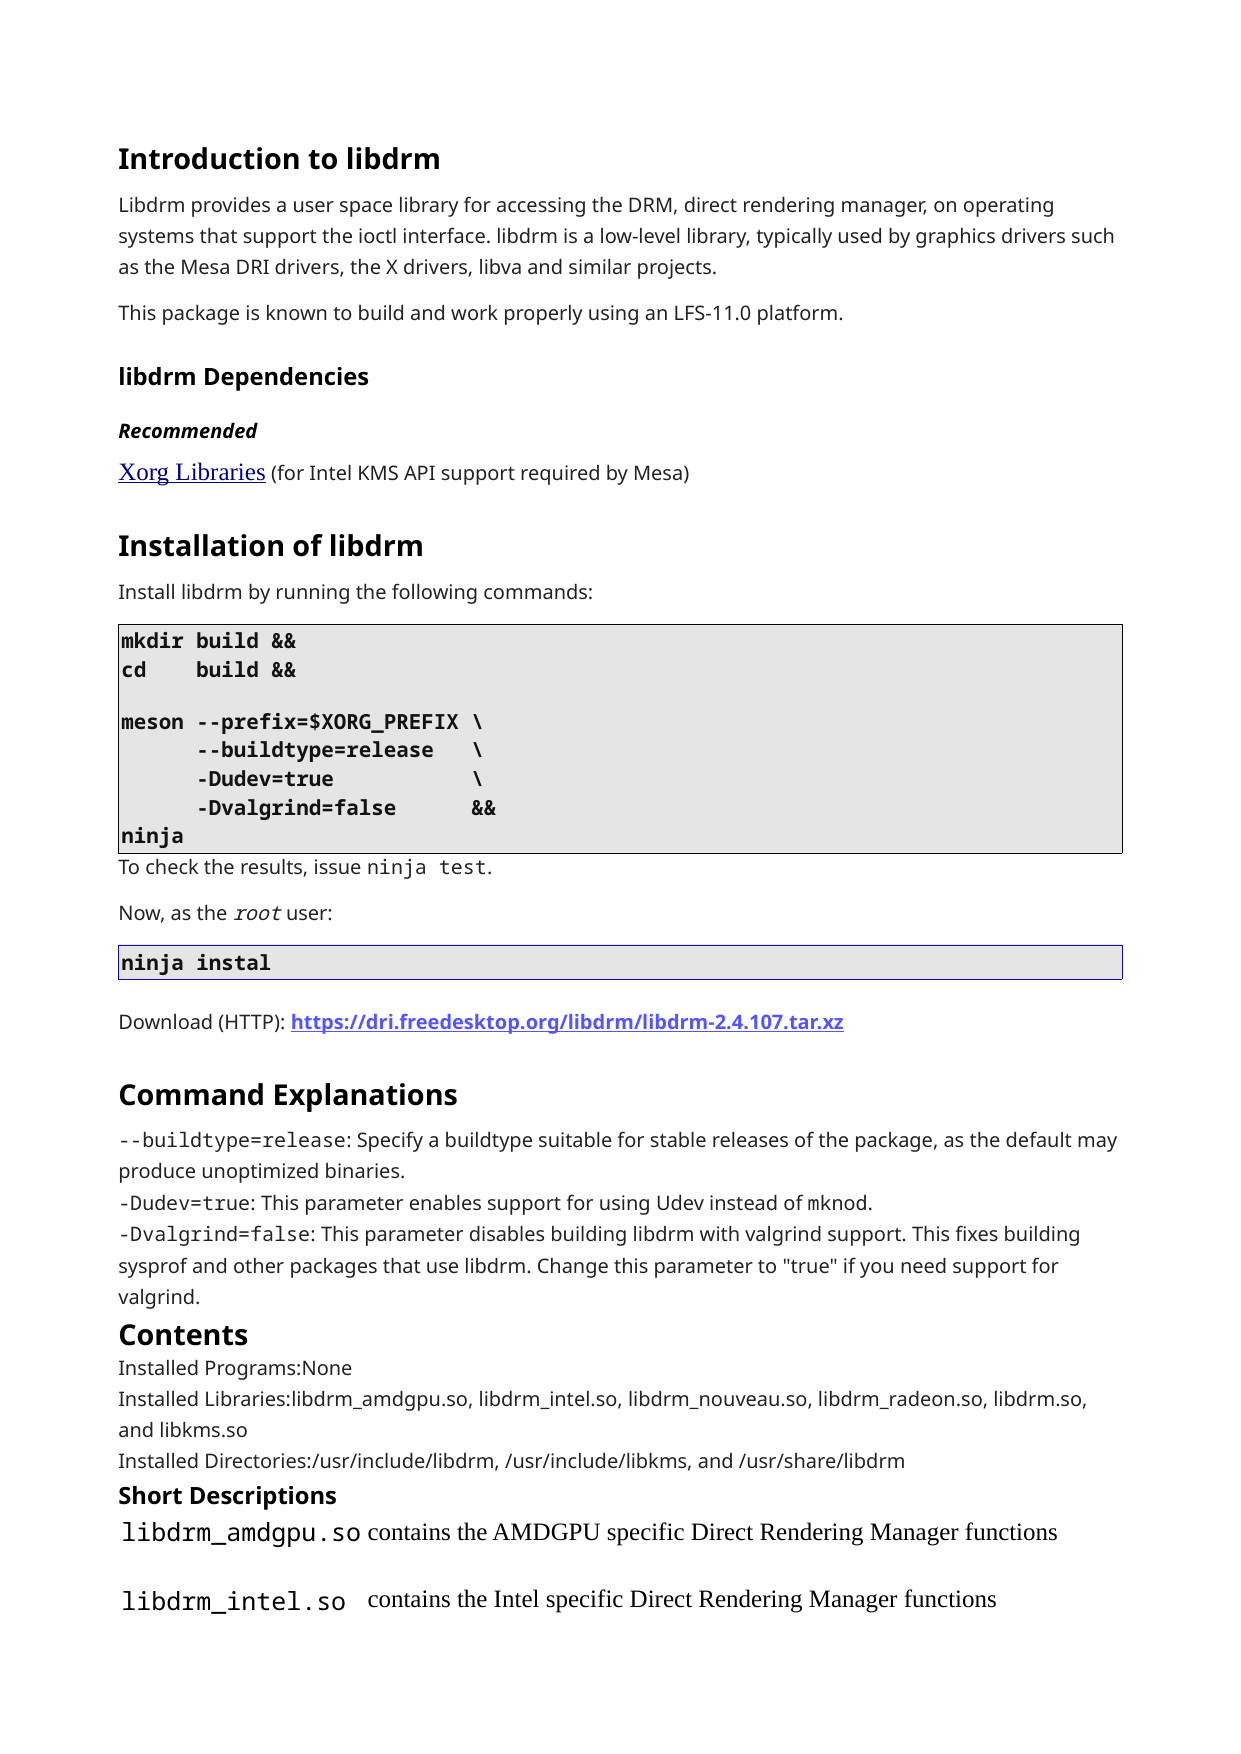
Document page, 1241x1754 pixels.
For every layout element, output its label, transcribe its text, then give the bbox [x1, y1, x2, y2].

subtitle Command Explanations [118, 1074, 1122, 1114]
text Installed Programs:None [118, 1353, 1122, 1381]
text Install libdrm by running the following commands: [118, 578, 1122, 605]
table_header contains the AMDGPU specific Direct Rendering Manager functions [364, 1511, 1122, 1581]
text --buildtype=release \ [119, 733, 1122, 761]
table_header libdrm_amdgpu.so [118, 1511, 364, 1581]
text -Dudev=true \ [119, 761, 1122, 790]
text Libdrm provides a user space library for accessing the DRM, direct rendering manager, on operating systems that support the ioctl interface. libdrm is a low-level library, typically used by graphics drivers such as the Mesa DRI drivers, the X drivers, libva and similar projects. [118, 191, 1122, 281]
subtitle Recommended [118, 417, 1122, 444]
text -Dvalgrind=false: This parameter disables building libdrm with valgrind support. This fixes building sysprof and other packages that use libdrm. Change this parameter to "true" if you need support for valgrind. [118, 1220, 1122, 1310]
subtitle Contents [118, 1314, 1122, 1353]
text To check the results, issue ninja test. [118, 854, 1122, 880]
text cd build && [119, 652, 1122, 681]
table_cell contains the Intel specific Direct Rendering Manager functions [364, 1581, 1122, 1621]
text Download (HTTP): https://dri.freedesktop.org/libdrm/libdrm-2.4.107.tar.xz [118, 1008, 1122, 1035]
text ninja [119, 818, 1122, 853]
text This package is known to build and work properly using an LFS-11.0 platform. [118, 299, 1122, 327]
subtitle Short Descriptions [118, 1479, 1122, 1511]
text -Dvalgrind=false && [119, 790, 1122, 818]
table_cell libdrm_intel.so [118, 1581, 364, 1621]
subtitle Introduction to libdrm [118, 139, 1122, 178]
text Installed Libraries:libdrm_amdgpu.so, libdrm_intel.so, libdrm_nouveau.so, libdrm_radeon.so, libdrm.so, and libkms.so [118, 1385, 1122, 1443]
text meson --prefix=$XORG_PREFIX \ [119, 704, 1122, 733]
text ninja instal [119, 946, 1122, 979]
text Xorg Libraries (for Intel KMS API support required by Mesa) [118, 457, 1122, 486]
text Installed Directories:/usr/include/libdrm, /usr/include/libkms, and /usr/share/libdrm [118, 1448, 1122, 1475]
subtitle libdrm Dependencies [118, 360, 1122, 392]
text Now, as the root user: [118, 899, 1122, 926]
text mkdir build && [119, 625, 1122, 652]
text -Dudev=true: This parameter enables support for using Udev instead of mknod. [118, 1189, 1122, 1216]
subtitle Installation of libdrm [118, 526, 1122, 565]
text --buildtype=release: Specify a buildtype suitable for stable releases of the package, as the default may produce unoptimized binaries. [118, 1126, 1122, 1185]
